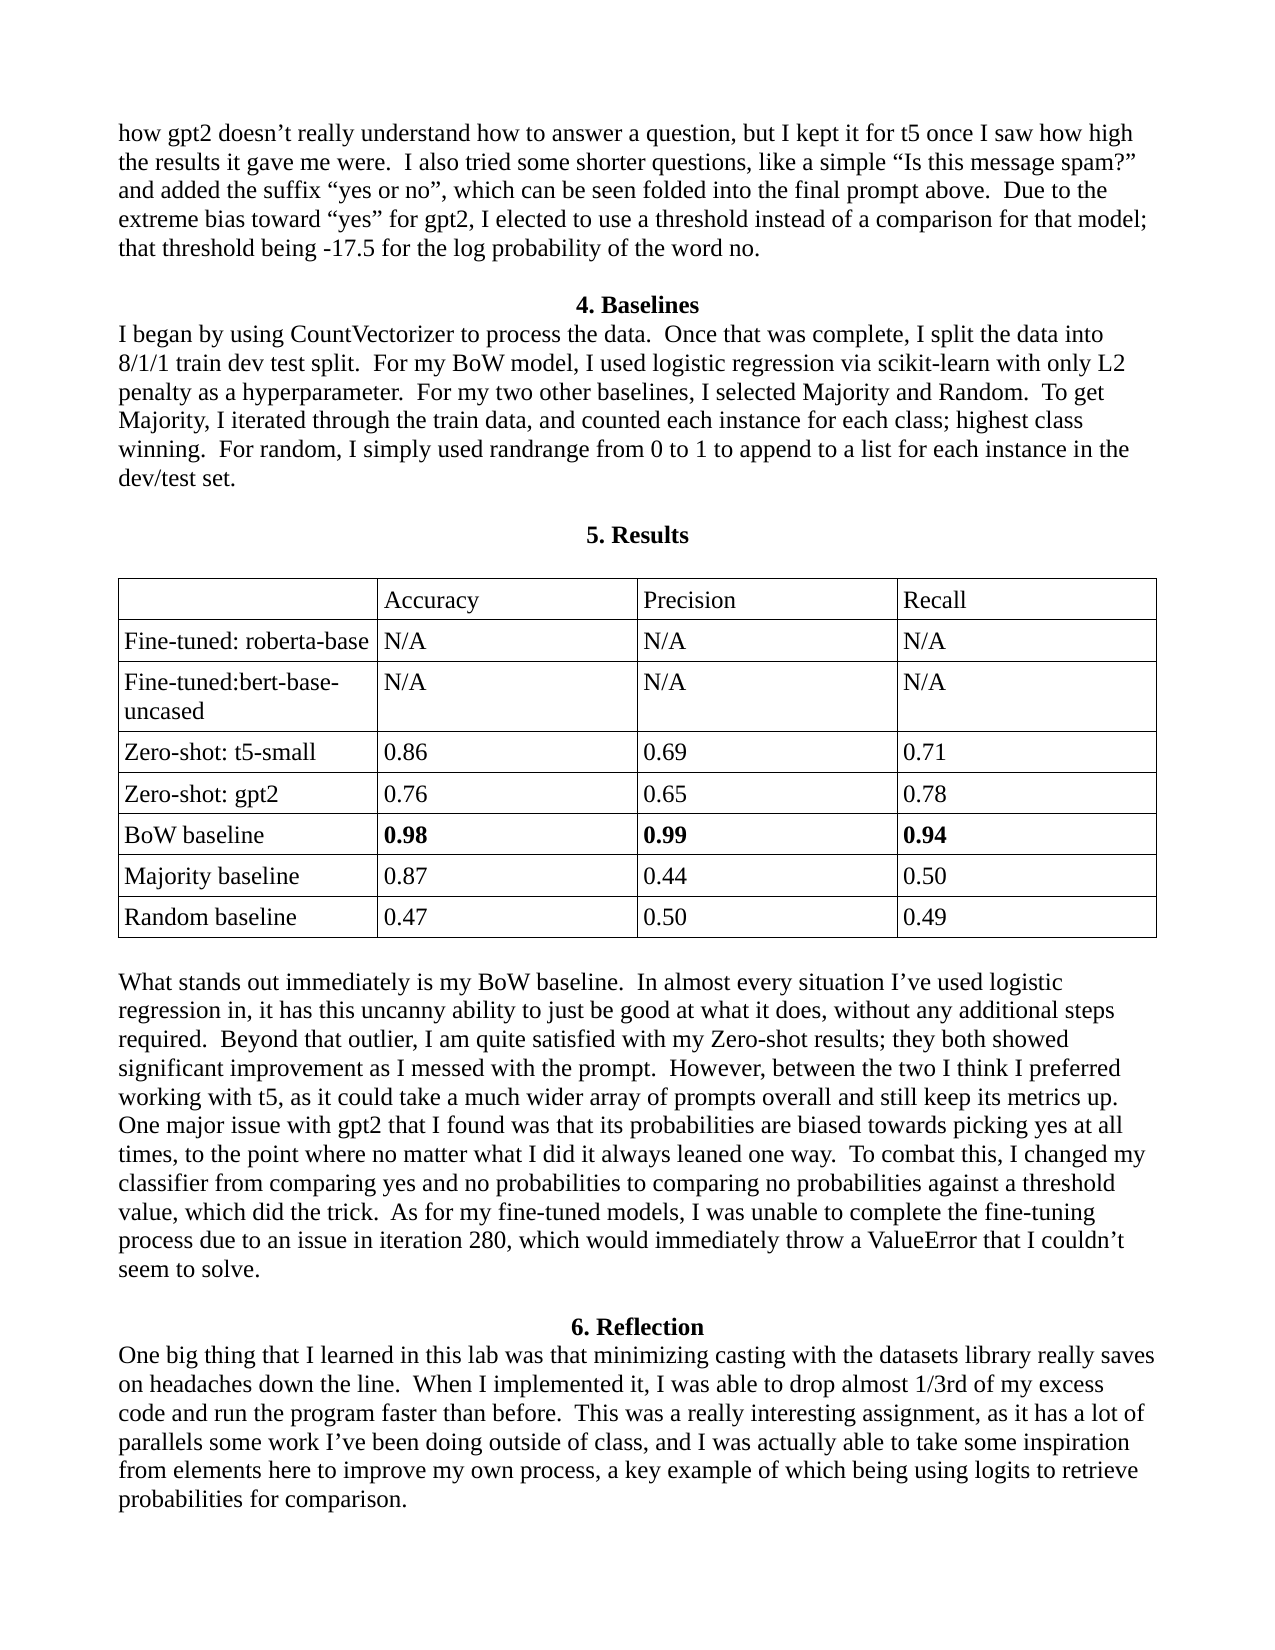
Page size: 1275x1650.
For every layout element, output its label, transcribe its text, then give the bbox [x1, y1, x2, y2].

table_cell N/A [898, 620, 1156, 661]
table_cell 0.65 [638, 773, 897, 813]
table_cell N/A [638, 620, 897, 661]
table_header Accuracy [378, 579, 637, 619]
table_cell 0.50 [638, 897, 897, 937]
table_cell Fine-tuned:bert-base-uncased [119, 662, 377, 731]
table_cell N/A [378, 620, 637, 661]
table_header Precision [638, 579, 897, 619]
table_cell 0.49 [898, 897, 1156, 937]
table_cell 0.71 [898, 732, 1156, 772]
table_cell 0.98 [378, 814, 637, 854]
table_cell Fine-tuned: roberta-base [119, 620, 377, 661]
table_cell 0.69 [638, 732, 897, 772]
table_header [119, 579, 377, 619]
table_cell N/A [638, 662, 897, 731]
table_cell Zero-shot: t5-small [119, 732, 377, 772]
table_cell 0.86 [378, 732, 637, 772]
text What stands out immediately is my BoW baseline. In almost every situation I’ve used logistic regression in, it has this uncanny ability to just be good at what it does, without any additional steps required. Beyond that outlier, I am quite satisfied with my Zero-shot results; they both showed significant improvement as I messed with the prompt. However, between the two I think I preferred working with t5, as it could take a much wider array of prompts overall and still keep its metrics up. One major issue with gpt2 that I found was that its probabilities are biased towards picking yes at all times, to the point where no matter what I did it always leaned one way. To combat this, I changed my classifier from comparing yes and no probabilities to comparing no probabilities against a threshold value, which did the trick. As for my fine-tuned models, I was unable to complete the fine-tuning process due to an issue in iteration 280, which would immediately throw a ValueError that I couldn’t seem to solve. [118, 967, 1157, 1283]
table_cell N/A [378, 662, 637, 731]
table_cell Majority baseline [119, 855, 377, 896]
table_cell 0.94 [898, 814, 1156, 854]
text how gpt2 doesn’t really understand how to answer a question, but I kept it for t5 once I saw how high the results it gave me were. I also tried some shorter questions, like a simple “Is this message spam?” and added the suffix “yes or no”, which can be seen folded into the final prompt above. Due to the extreme bias toward “yes” for gpt2, I elected to use a threshold instead of a comparison for that model; that threshold being -17.5 for the log probability of the word no. [118, 118, 1157, 262]
table_cell Zero-shot: gpt2 [119, 773, 377, 813]
table_cell 0.50 [898, 855, 1156, 896]
table_cell Random baseline [119, 897, 377, 937]
text I began by using CountVectorizer to process the data. Once that was complete, I split the data into 8/1/1 train dev test split. For my BoW model, I used logistic regression via scikit-learn with only L2 penalty as a hyperparameter. For my two other baselines, I selected Majority and Random. To get Majority, I iterated through the train data, and counted each instance for each class; highest class winning. For random, I simply used randrange from 0 to 1 to append to a list for each instance in the dev/test set. [118, 319, 1157, 492]
table_cell BoW baseline [119, 814, 377, 854]
table_cell 0.78 [898, 773, 1156, 813]
text 4. Baselines [118, 291, 1157, 319]
table_cell 0.99 [638, 814, 897, 854]
table_header Recall [898, 579, 1156, 619]
table_cell 0.76 [378, 773, 637, 813]
text One big thing that I learned in this lab was that minimizing casting with the datasets library really saves on headaches down the line. When I implemented it, I was able to drop almost 1/3rd of my excess code and run the program faster than before. This was a really interesting assignment, as it has a lot of parallels some work I’ve been doing outside of class, and I was actually able to take some inspiration from elements here to improve my own process, a key example of which being using logits to retrieve probabilities for comparison. [118, 1340, 1157, 1513]
text 5. Results [118, 521, 1157, 549]
table_cell 0.44 [638, 855, 897, 896]
text 6. Reflection [118, 1312, 1157, 1340]
table_cell 0.47 [378, 897, 637, 937]
table_cell 0.87 [378, 855, 637, 896]
table_cell N/A [898, 662, 1156, 731]
